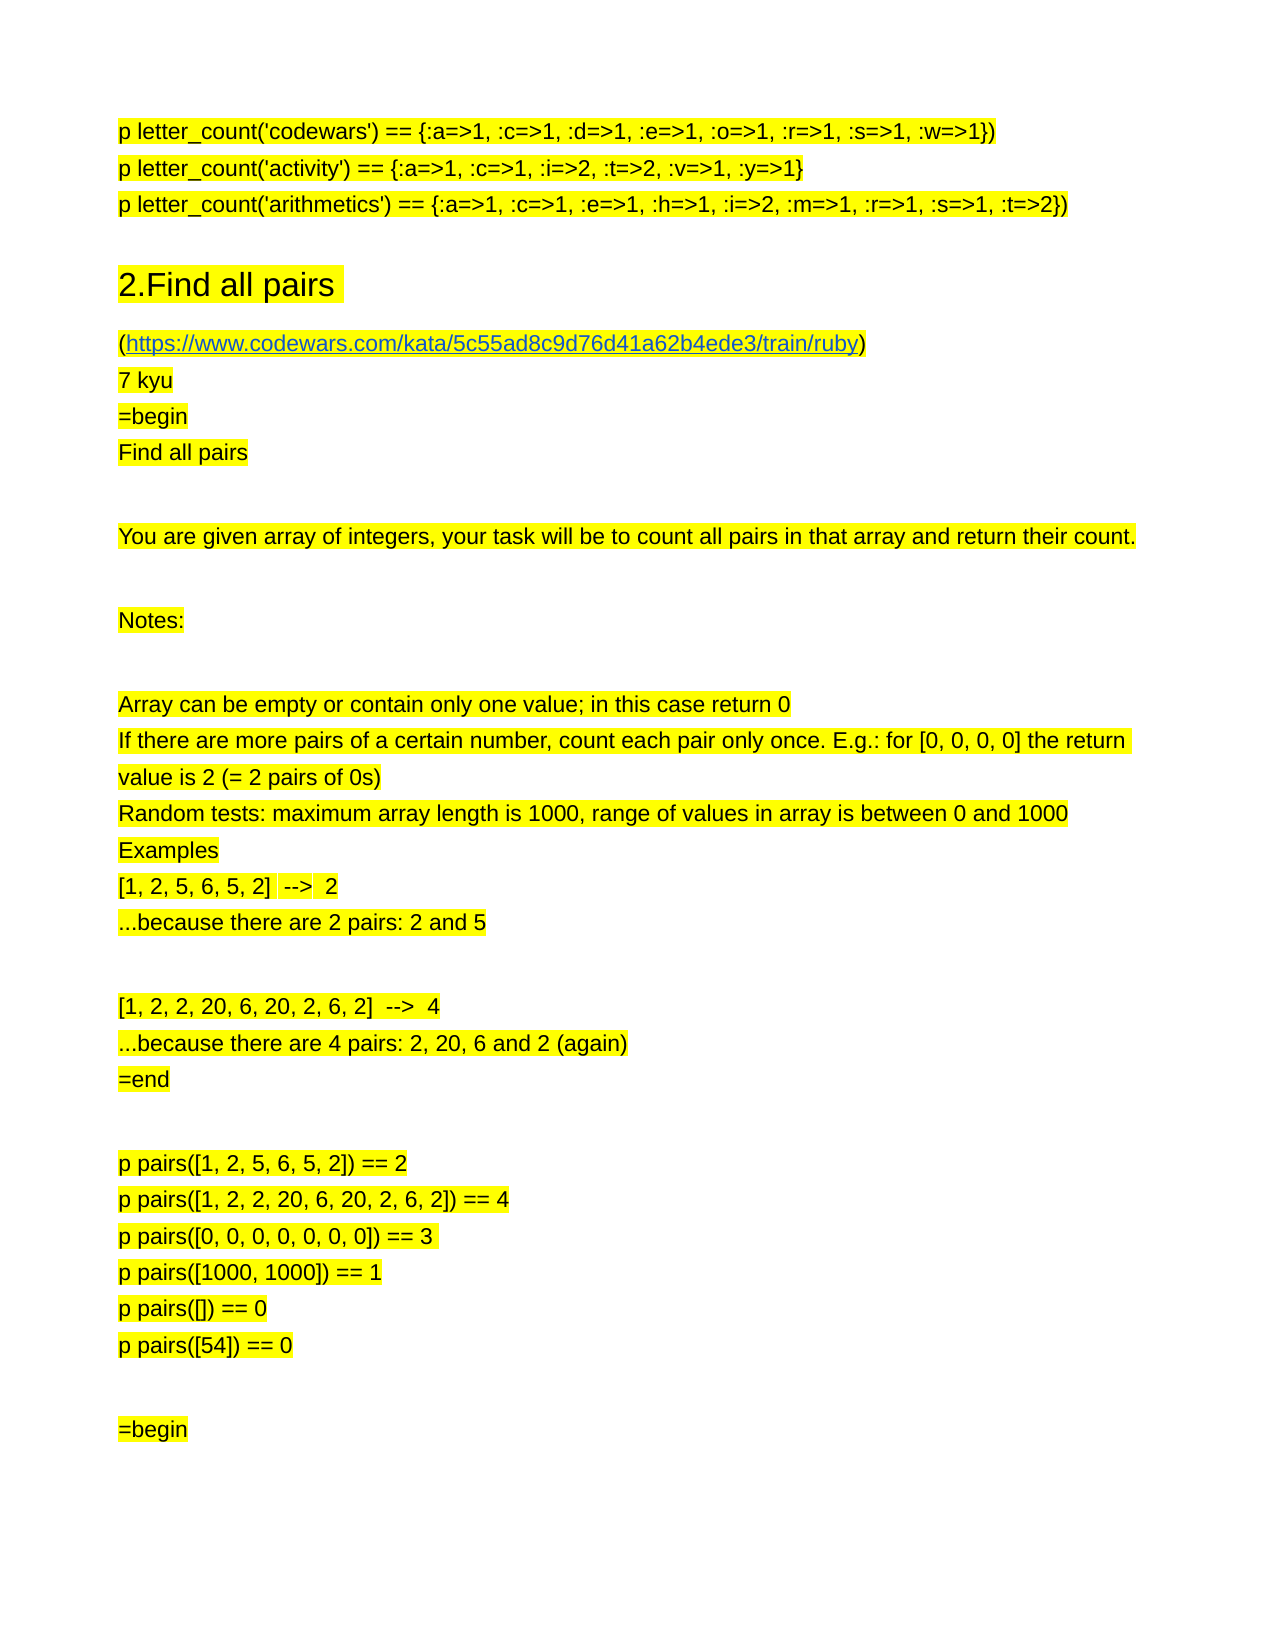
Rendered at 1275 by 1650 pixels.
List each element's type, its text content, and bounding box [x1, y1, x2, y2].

text Notes: [118, 607, 1157, 633]
text Random tests: maximum array length is 1000, range of values in array is between 0 and 1000 [118, 800, 1157, 827]
text =begin [118, 1416, 1157, 1442]
text [1, 2, 2, 20, 6, 20, 2, 6, 2] --> 4 [118, 993, 1157, 1019]
text p letter_count('activity') == {:a=>1, :c=>1, :i=>2, :t=>2, :v=>1, :y=>1} [118, 154, 1157, 181]
text 7 kyu [118, 367, 1157, 393]
text Array can be empty or contain only one value; in this case return 0 [118, 691, 1157, 717]
subtitle 2.Find all pairs [118, 265, 1157, 303]
text =end [118, 1066, 1157, 1092]
text p letter_count('arithmetics') == {:a=>1, :c=>1, :e=>1, :h=>1, :i=>2, :m=>1, :r=>1, :s=>1, :t=>2}) [118, 191, 1157, 217]
text Find all pairs [118, 439, 1157, 466]
text p letter_count('codewars') == {:a=>1, :c=>1, :d=>1, :e=>1, :o=>1, :r=>1, :s=>1, :w=>1}) [118, 118, 1157, 144]
text p pairs([1000, 1000]) == 1 [118, 1259, 1157, 1285]
text (https://www.codewars.com/kata/5c55ad8c9d76d41a62b4ede3/train/ruby) [118, 330, 1157, 357]
text p pairs([0, 0, 0, 0, 0, 0, 0]) == 3 [118, 1223, 1157, 1249]
text p pairs([1, 2, 2, 20, 6, 20, 2, 6, 2]) == 4 [118, 1186, 1157, 1213]
text Examples [118, 837, 1157, 863]
text p pairs([1, 2, 5, 6, 5, 2]) == 2 [118, 1150, 1157, 1176]
text =begin [118, 403, 1157, 429]
text p pairs([]) == 0 [118, 1295, 1157, 1322]
text ...because there are 2 pairs: 2 and 5 [118, 909, 1157, 936]
text p pairs([54]) == 0 [118, 1332, 1157, 1358]
text If there are more pairs of a certain number, count each pair only once. E.g.: for [0, 0, 0, 0] the return value is 2 (= 2 pairs of 0s) [118, 727, 1157, 790]
text You are given array of integers, your task will be to count all pairs in that array and return their count. [118, 523, 1157, 549]
text [1, 2, 5, 6, 5, 2] --> 2 [118, 873, 1157, 899]
text ...because there are 4 pairs: 2, 20, 6 and 2 (again) [118, 1029, 1157, 1056]
